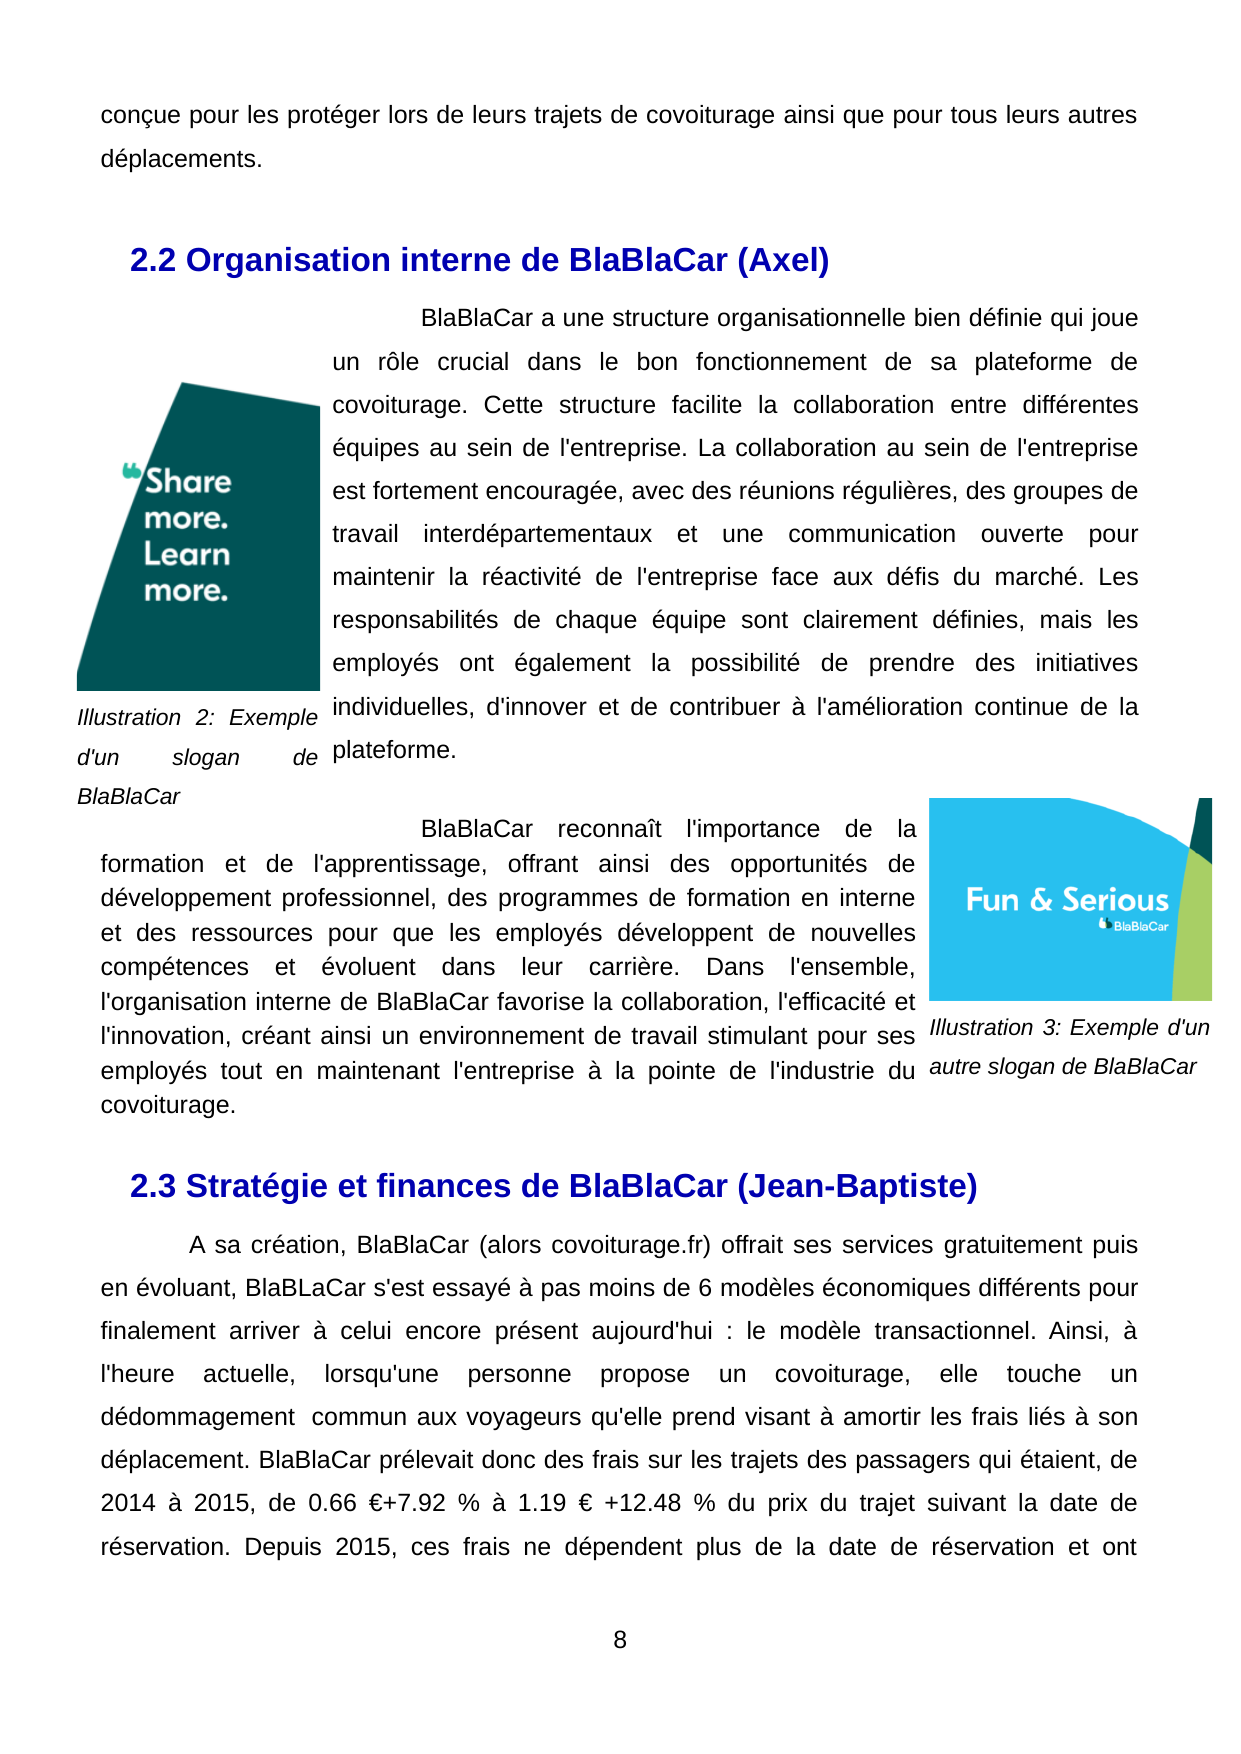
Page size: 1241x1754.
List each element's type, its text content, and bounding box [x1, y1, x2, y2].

text BlaBlaCar a une structure organisationnelle bien définie qui joue un rôle crucial dans le bon fonctionnement de sa plateforme de covoiturage. Cette structure facilite la collaboration entre différentes équipes au sein de l'entreprise. La collaboration au sein de l'entreprise est fortement encouragée, avec des réunions régulières, des groupes de travail interdépartementaux et une communication ouverte pour maintenir la réactivité de l'entreprise face aux défis du marché. Les responsabilités de chaque équipe sont clairement définies, mais les employés ont également la possibilité de prendre des initiatives individuelles, d'innover et de contribuer à l'amélioration continue de la plateforme. [100, 303, 1140, 763]
text [77, 339, 320, 349]
text Illustration 3: Exemple d'un autre slogan de BlaBlaCar [929, 1001, 1212, 1079]
text conçue pour les protéger lors de leurs trajets de covoiturage ainsi que pour tous leurs autres déplacements. [100, 100, 1140, 172]
picture [76, 349, 321, 691]
subtitle Organisation interne de BlaBlaCar (Axel) [100, 240, 1140, 278]
text BlaBlaCar reconnaît l'importance de la formation et de l'apprentissage, offrant ainsi des opportunités de développement professionnel, des programmes de formation en interne et des ressources pour que les employés développent de nouvelles compétences et évoluent dans leur carrière. Dans l'ensemble, l'organisation interne de BlaBlaCar favorise la collaboration, l'efficacité et l'innovation, créant ainsi un environnement de travail stimulant pour ses employés tout en maintenant l'entreprise à la pointe de l'industrie du covoiturage. [100, 814, 1140, 1119]
text Illustration 2: Exemple d'un slogan de BlaBlaCar [77, 691, 320, 809]
text A sa création, BlaBlaCar (alors covoiturage.fr) offrait ses services gratuitement puis en évoluant, BlaBLaCar s'est essayé à pas moins de 6 modèles économiques différents pour finalement arriver à celui encore présent aujourd'hui : le modèle transactionnel. Ainsi, à l'heure actuelle, lorsqu'une personne propose un covoiturage, elle touche un dédommagement commun aux voyageurs qu'elle prend visant à amortir les frais liés à son déplacement. BlaBlaCar prélevait donc des frais sur les trajets des passagers qui étaient, de 2014 à 2015, de 0.66 €+7.92 % à 1.19 € +12.48 % du prix du trajet suivant la date de réservation. Depuis 2015, ces frais ne dépendent plus de la date de réservation et ont [100, 1230, 1140, 1560]
picture [929, 798, 1213, 1001]
subtitle Stratégie et finances de BlaBlaCar (Jean-Baptiste) [100, 1166, 1140, 1204]
